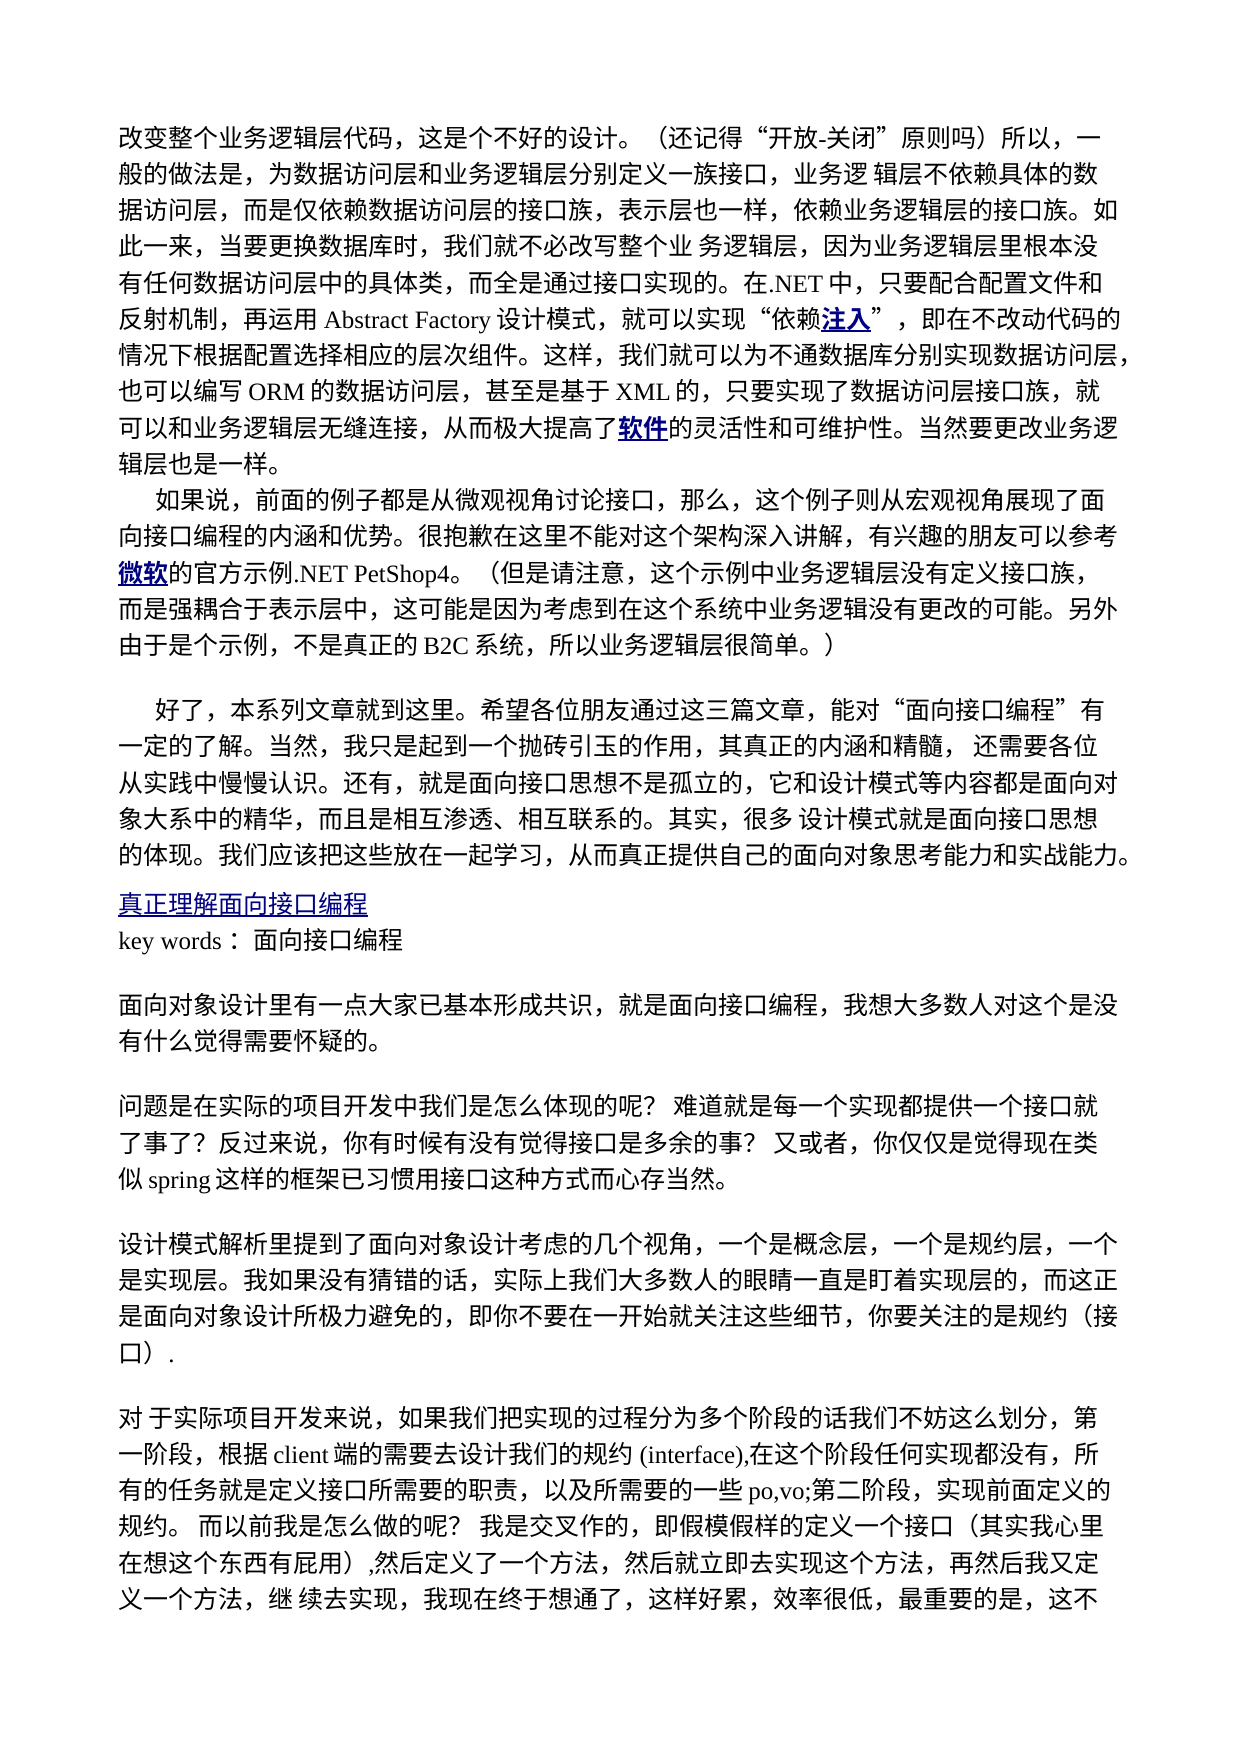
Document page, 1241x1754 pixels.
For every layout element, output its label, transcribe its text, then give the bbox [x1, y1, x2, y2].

text 真正理解面向接口编程 [118, 884, 1122, 921]
text key words ：面向接口编程 面向对象设计里有一点大家已基本形成共识，就是面向接口编程，我想大多数人对这个是没有什么觉得需要怀疑的。 问题是在实际的项目开发中我们是怎么体现的呢？ 难道就是每一个实现都提供一个接口就了事了？反过来说，你有时候有没有觉得接口是多余的事？ 又或者，你仅仅是觉得现在类似spring这样的框架已习惯用接口这种方式而心存当然。 设计模式解析里提到了面向对象设计考虑的几个视角，一个是概念层，一个是规约层，一个是实现层。我如果没有猜错的话，实际上我们大多数人的眼睛一直是盯着实现层的，而这正是面向对象设计所极力避免的，即你不要在一开始就关注这些细节，你要关注的是规约（接口）. 对 于实际项目开发来说，如果我们把实现的过程分为多个阶段的话我们不妨这么划分，第一阶段，根据client端的需要去设计我们的规约 (interface),在这个阶段任何实现都没有，所有的任务就是定义接口所需要的职责，以及所需要的一些po,vo;第二阶段，实现前面定义的规约。 而以前我是怎么做的呢？ 我是交叉作的，即假模假样的定义一个接口（其实我心里在想这个东西有屁用）,然后定义了一个方法，然后就立即去实现这个方法，再然后我又定义一个方法，继 续去实现，我现在终于想通了，这样好累，效率很低，最重要的是，这不 [118, 921, 1122, 1616]
text 2..NET平台下分层架构的面向接口思想 我们知道，在做大一点的系统应用时（特别是B/S架构），比较好的方法是分层架构。所谓分层架构，是指将系统从职责上分成若干层，每层各司其职，上层依赖下层完成操作。 在.NET平台上，比较经典的分层架构是三层架构，从下到上依次是：数据访问层、业务逻辑层、表示层。各层职责如下： 数据访问层：负责与数据源交互，完成数据访问等一系列操作。 业务逻辑层：完成与系统业务有关的逻辑操作。 表示层：负责与用户交互、呈现数据等一切与系统表示有关的操作。 刚才我们说过，分层架构下是向下依赖的（不考虑依赖倒置），也就是业务逻辑层要调用数据访问层完成与数据源有关的操作，而表示层调用业务逻辑层完成业务逻辑工作。但是，表示层对数据访问层是没有依赖的。 在这个架构中，每一层都不是一个类，而是一个类族，例如，在一个CMS系统中，数据访问层可能会有一系列的类，分别负责用户、文章、评论等业务实体的数据 访问操作，而业务逻辑层也一样。如果我们直接依赖，即业务逻辑层实例化数据访问层的类，表示层再实例化业务逻辑层的类，会造成强耦合。如果我想把数据库从SQLServer换成MySQL， 则要改变整个业务逻辑层代码，这是个不好的设计。（还记得“开放-关闭”原则吗）所以，一般的做法是，为数据访问层和业务逻辑层分别定义一族接口，业务逻 辑层不依赖具体的数据访问层，而是仅依赖数据访问层的接口族，表示层也一样，依赖业务逻辑层的接口族。如此一来，当要更换数据库时，我们就不必改写整个业 务逻辑层，因为业务逻辑层里根本没有任何数据访问层中的具体类，而全是通过接口实现的。在.NET中，只要配合配置文件和反射机制，再运用 Abstract Factory设计模式，就可以实现“依赖注入”，即在不改动代码的情况下根据配置选择相应的层次组件。这样，我们就可以为不通数据库分别实现数据访问层，也可以编写ORM的数据访问层，甚至是基于XML的，只要实现了数据访问层接口族，就可以和业务逻辑层无缝连接，从而极大提高了软件的灵活性和可维护性。当然要更改业务逻辑层也是一样。 如果说，前面的例子都是从微观视角讨论接口，那么，这个例子则从宏观视角展现了面向接口编程的内涵和优势。很抱歉在这里不能对这个架构深入讲解，有兴趣的朋友可以参考微软的官方示例.NET PetShop4。（但是请注意，这个示例中业务逻辑层没有定义接口族，而是强耦合于表示层中，这可能是因为考虑到在这个系统中业务逻辑没有更改的可能。另外由于是个示例，不是真正的B2C系统，所以业务逻辑层很简单。） 好了，本系列文章就到这里。希望各位朋友通过这三篇文章，能对“面向接口编程”有一定的了解。当然，我只是起到一个抛砖引玉的作用，其真正的内涵和精髓， 还需要各位从实践中慢慢认识。还有，就是面向接口思想不是孤立的，它和设计模式等内容都是面向对象大系中的精华，而且是相互渗透、相互联系的。其实，很多 设计模式就是面向接口思想的体现。我们应该把这些放在一起学习，从而真正提供自己的面向对象思考能力和实战能力。 [118, 118, 1122, 872]
